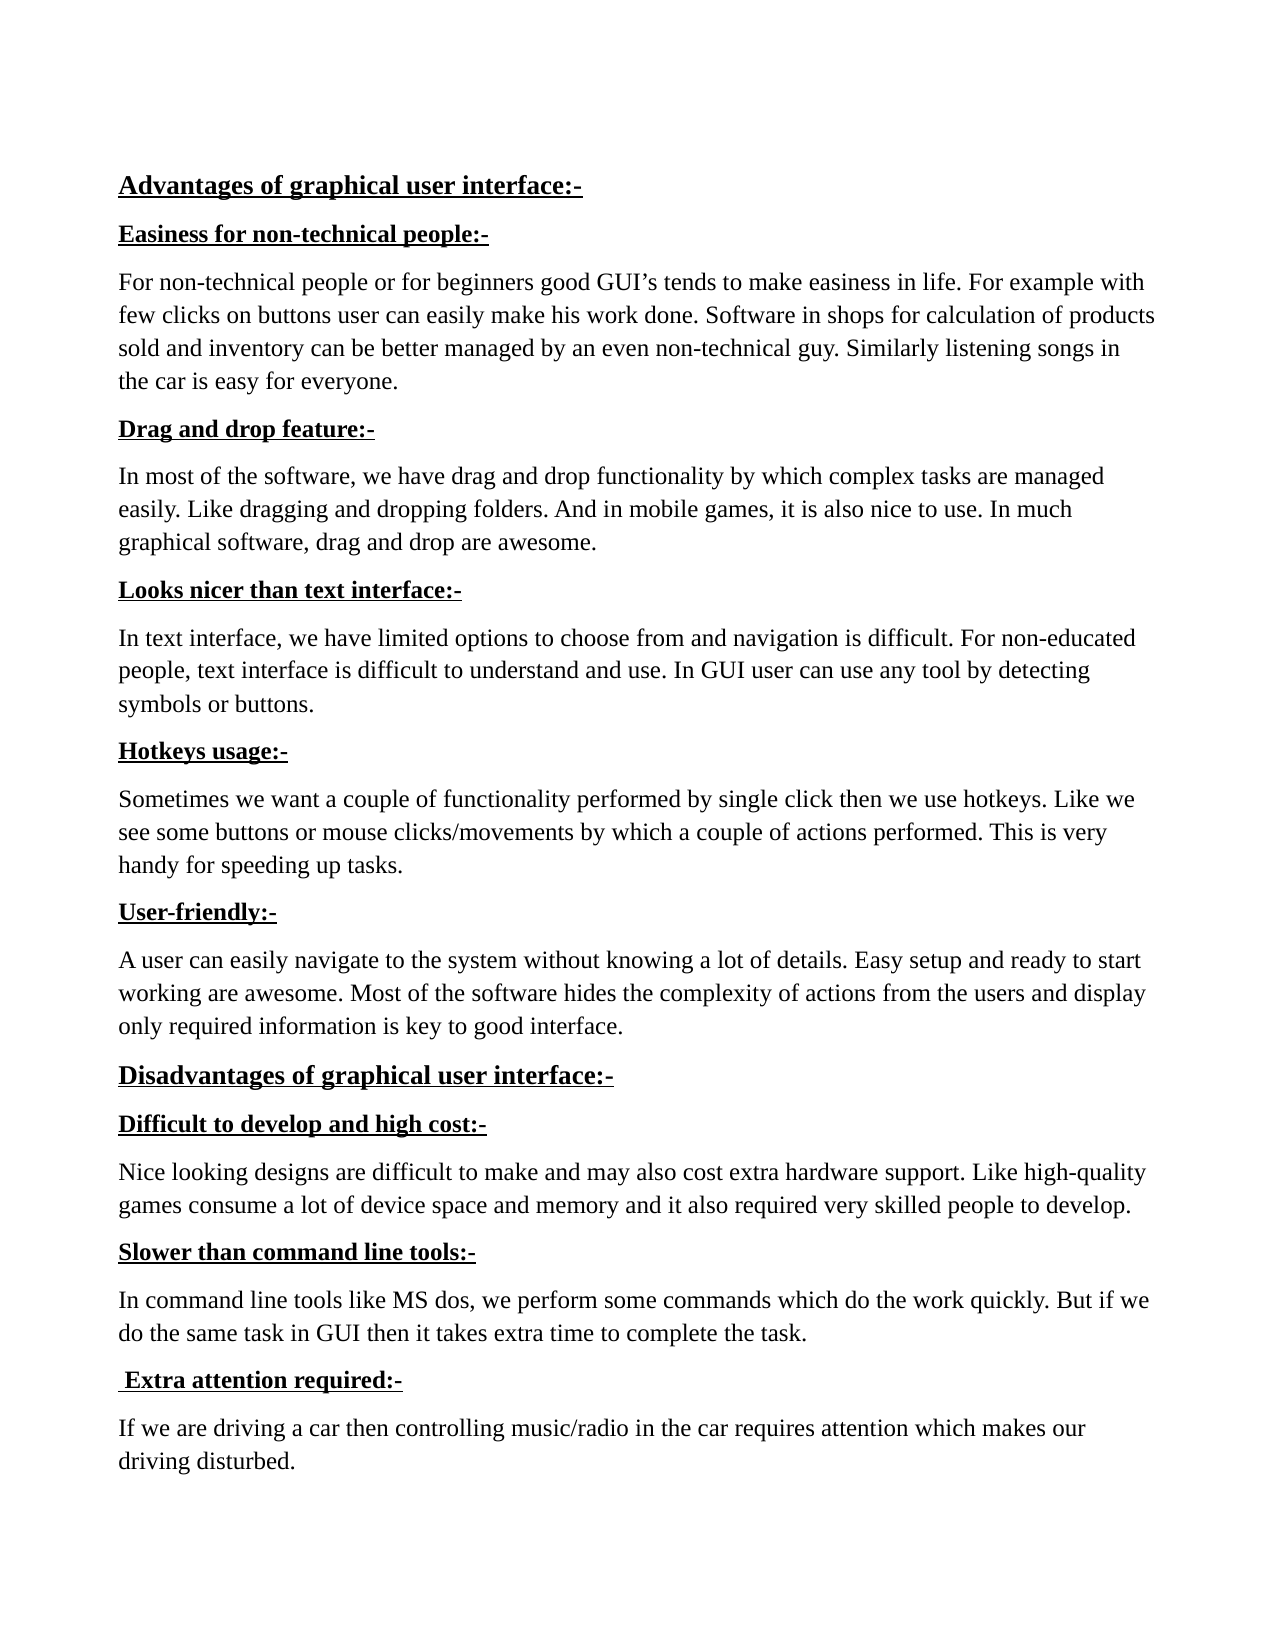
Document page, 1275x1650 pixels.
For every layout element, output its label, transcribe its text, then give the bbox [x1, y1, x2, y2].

text In most of the software, we have drag and drop functionality by which complex tasks are managed easily. Like dragging and dropping folders. And in mobile games, it is also nice to use. In much graphical software, drag and drop are awesome. [118, 461, 1157, 556]
text User-friendly:- [118, 897, 1157, 926]
text Sometimes we want a couple of functionality performed by single click then we use hotkeys. Like we see some buttons or mouse clicks/movements by which a couple of actions performed. This is very handy for speeding up tasks. [118, 784, 1157, 879]
text For non-technical people or for beginners good GUI’s tends to make easiness in life. For example with few clicks on buttons user can easily make his work done. Software in shops for calculation of products sold and inventory can be better managed by an even non-technical guy. Similarly listening songs in the car is easy for everyone. [118, 267, 1157, 395]
text Nice looking designs are difficult to make and may also cost extra hardware support. Like high-quality games consume a lot of device space and memory and it also required very skilled people to develop. [118, 1157, 1157, 1218]
text Disadvantages of graphical user interface:- [118, 1059, 1157, 1090]
text Easiness for non-technical people:- [118, 219, 1157, 248]
text In text interface, we have limited options to choose from and navigation is difficult. For non-educated people, text interface is difficult to understand and use. In GUI user can use any tool by detecting symbols or buttons. [118, 623, 1157, 717]
text Advantages of graphical user interface:- [118, 169, 1157, 200]
text Looks nicer than text interface:- [118, 575, 1157, 604]
text Slower than command line tools:- [118, 1237, 1157, 1266]
text A user can easily navigate to the system without knowing a lot of details. Easy setup and ready to start working are awesome. Most of the software hides the complexity of actions from the users and display only required information is key to good interface. [118, 945, 1157, 1040]
text Drag and drop feature:- [118, 414, 1157, 442]
text If we are driving a car then controlling music/radio in the car requires attention which makes our driving disturbed. [118, 1413, 1157, 1475]
text Hotkeys usage:- [118, 736, 1157, 765]
text Difficult to develop and high cost:- [118, 1109, 1157, 1138]
text In command line tools like MS dos, we perform some commands which do the work quickly. But if we do the same task in GUI then it takes extra time to complete the task. [118, 1285, 1157, 1347]
text Extra attention required:- [118, 1366, 1157, 1394]
